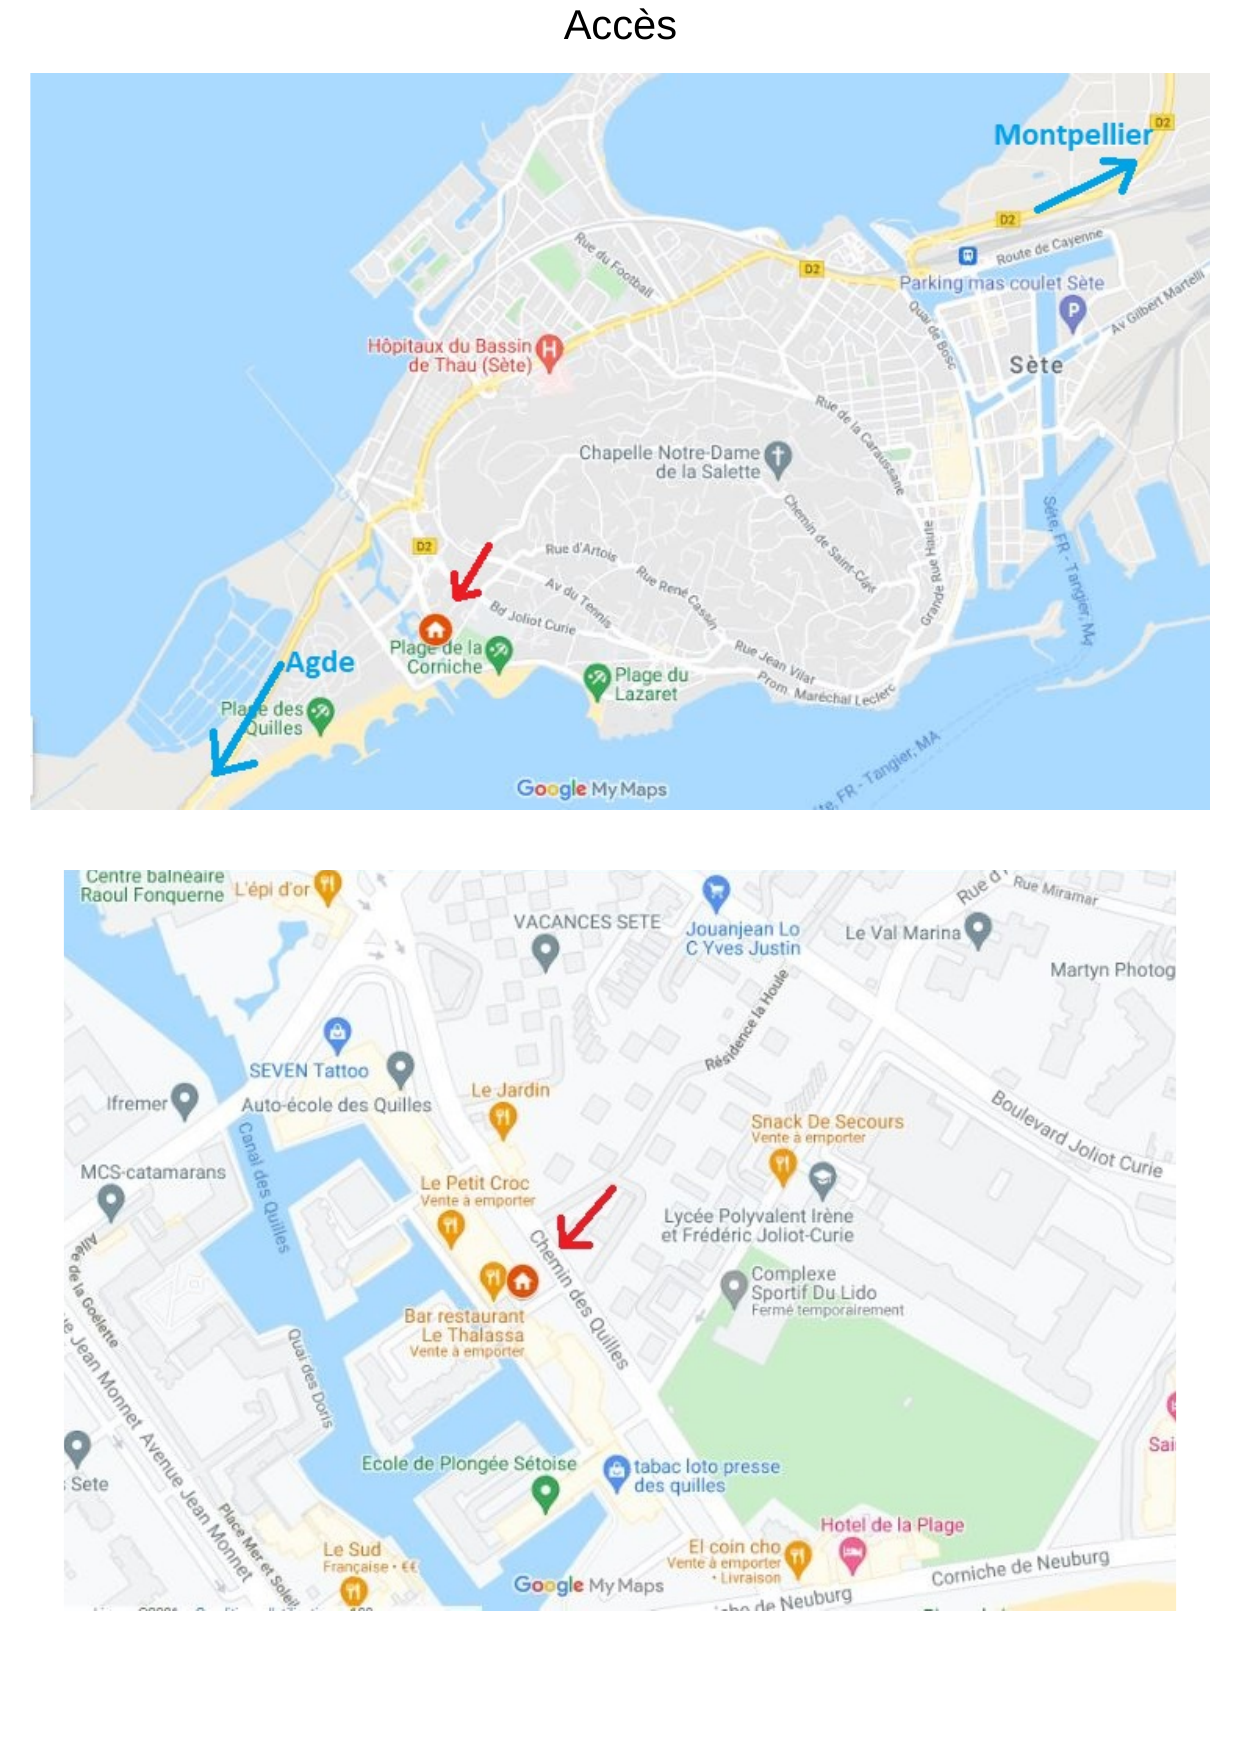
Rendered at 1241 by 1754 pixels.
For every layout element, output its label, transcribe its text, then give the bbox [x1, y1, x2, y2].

picture [63, 870, 1177, 1611]
text Accès [18, 0, 1222, 48]
picture [30, 73, 1210, 810]
